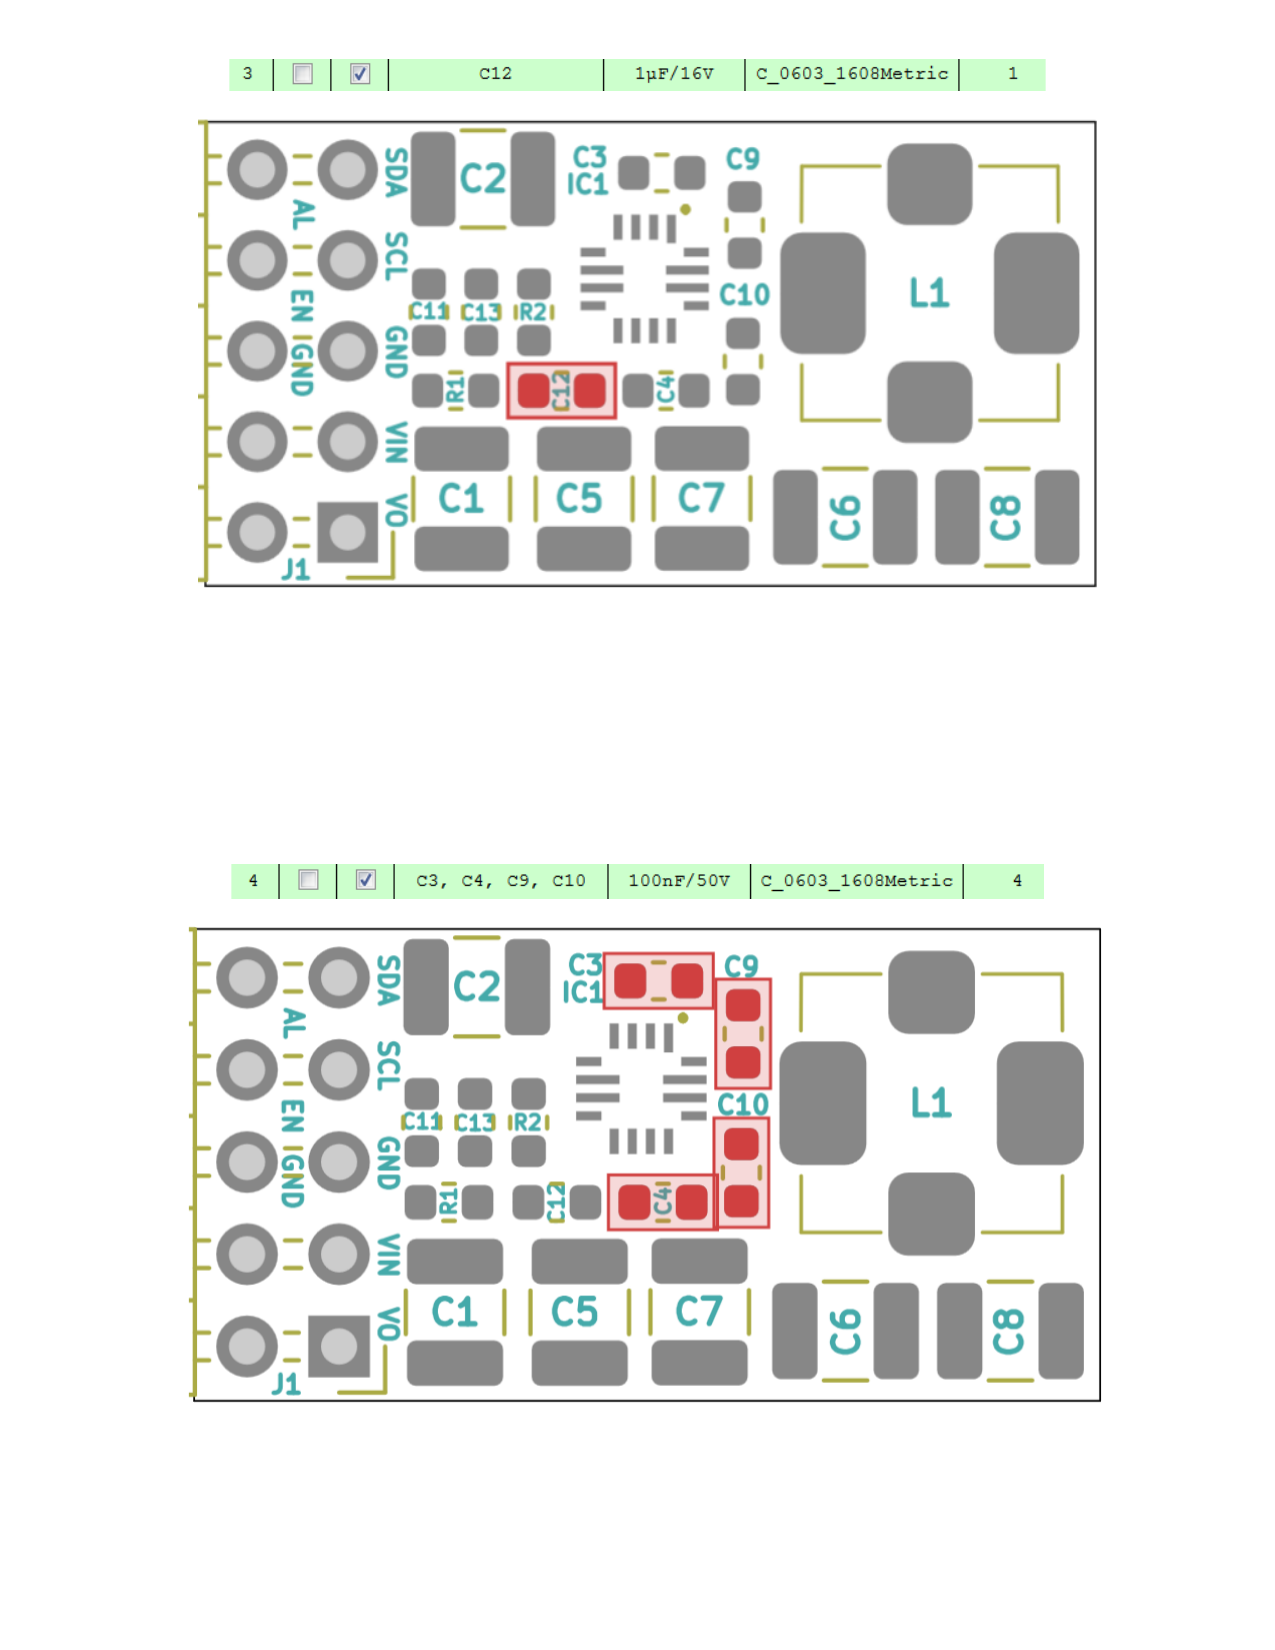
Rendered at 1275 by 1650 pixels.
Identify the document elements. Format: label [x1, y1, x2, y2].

picture [231, 864, 1044, 899]
picture [188, 921, 1103, 1408]
picture [229, 59, 1046, 91]
picture [198, 116, 1102, 591]
